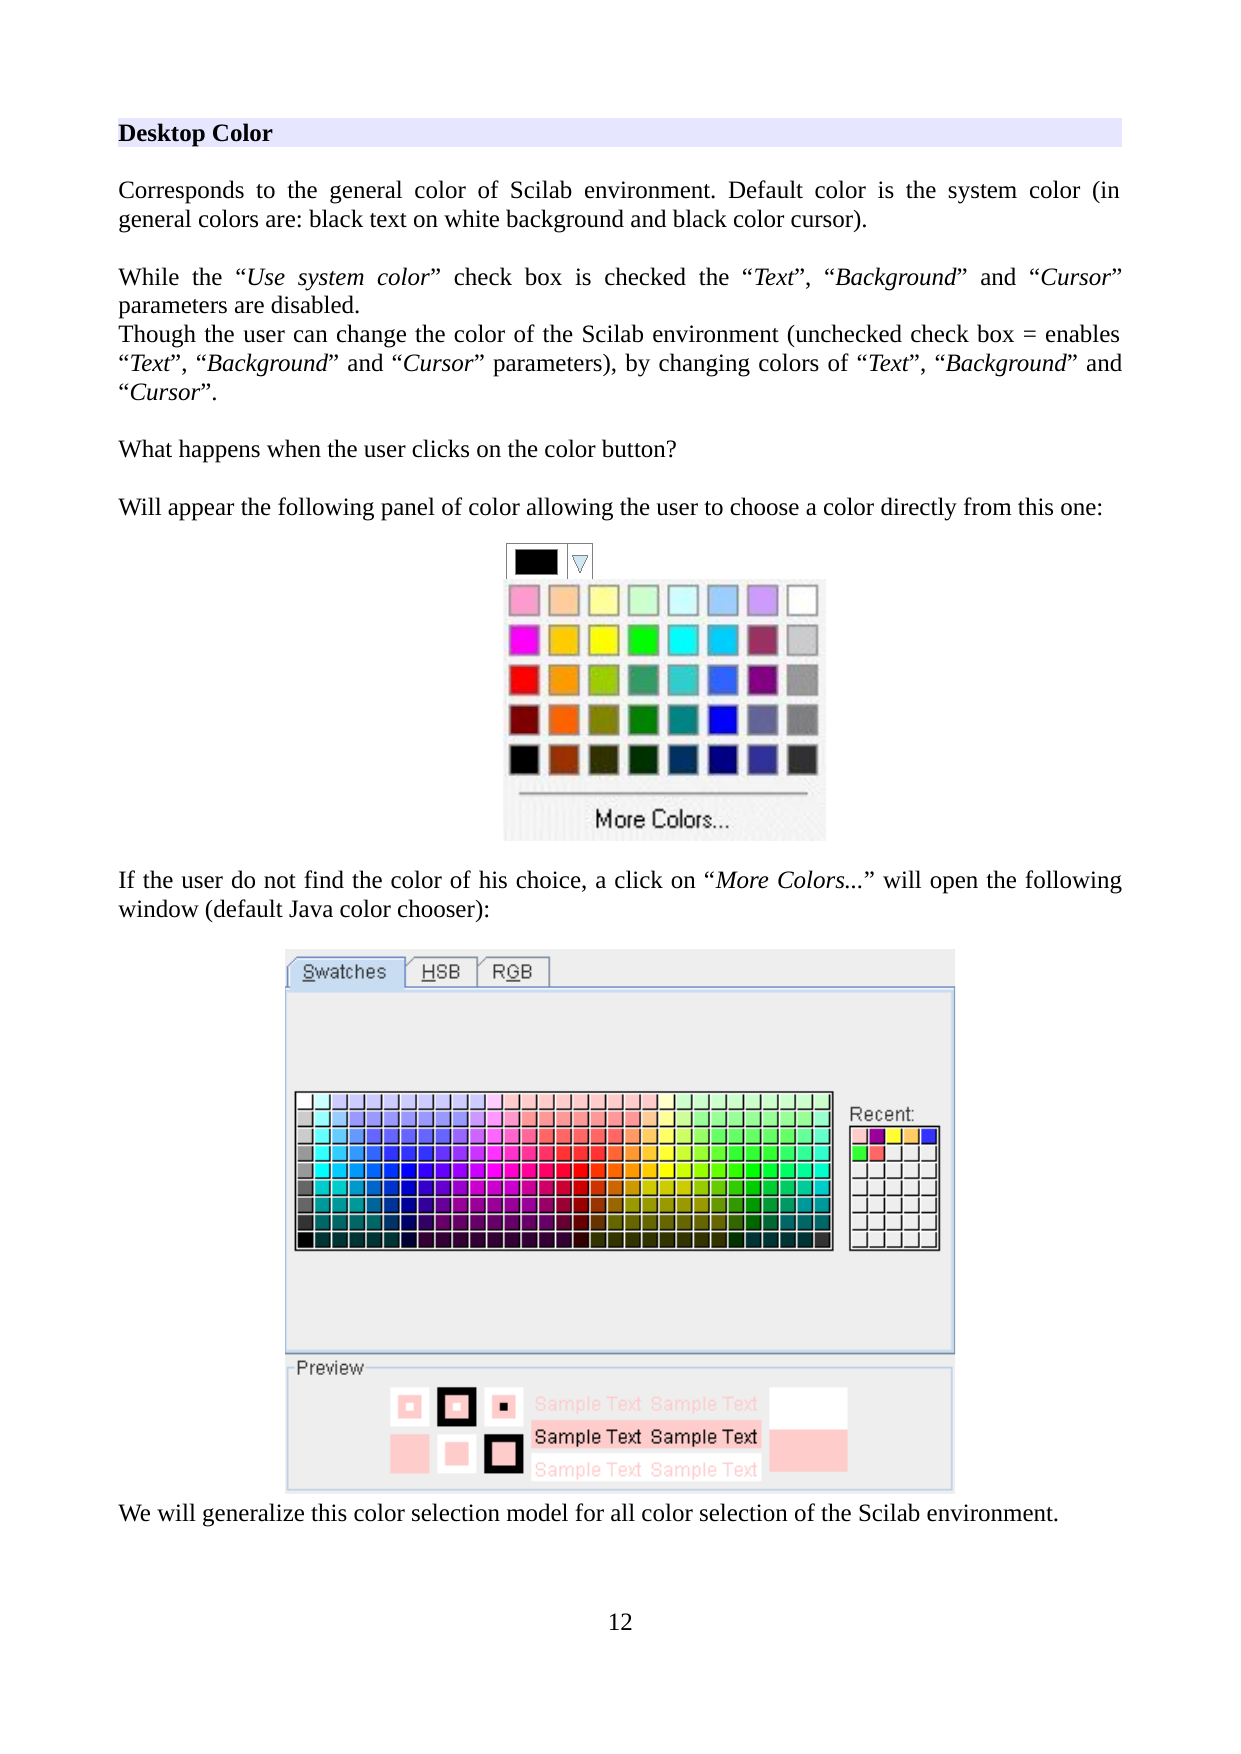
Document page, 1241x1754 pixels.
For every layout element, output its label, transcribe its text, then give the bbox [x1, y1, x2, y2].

text While the “Use system color” check box is checked the “Text”, “Background” and “Cursor” parameters are disabled. [118, 262, 1122, 319]
text What happens when the user clicks on the color button? [118, 434, 1122, 463]
text Corresponds to the general color of Scilab environment. Default color is the system color (in general colors are: black text on white background and black color cursor). [118, 176, 1122, 233]
text We will generalize this color selection model for all color selection of the Scilab environment. [118, 1498, 1122, 1527]
text Desktop Color [118, 118, 1122, 147]
text Will appear the following panel of color allowing the user to choose a color directly from this one: [118, 492, 1122, 521]
picture [285, 949, 956, 1494]
text If the user do not find the color of his choice, a click on “More Colors...” will open the following window (default Java color chooser): [118, 866, 1122, 923]
picture [503, 579, 827, 841]
text Though the user can change the color of the Scilab environment (unchecked check box = enables “Text”, “Background” and “Cursor” parameters), by changing colors of “Text”, “Background” and “Cursor”. [118, 319, 1122, 406]
